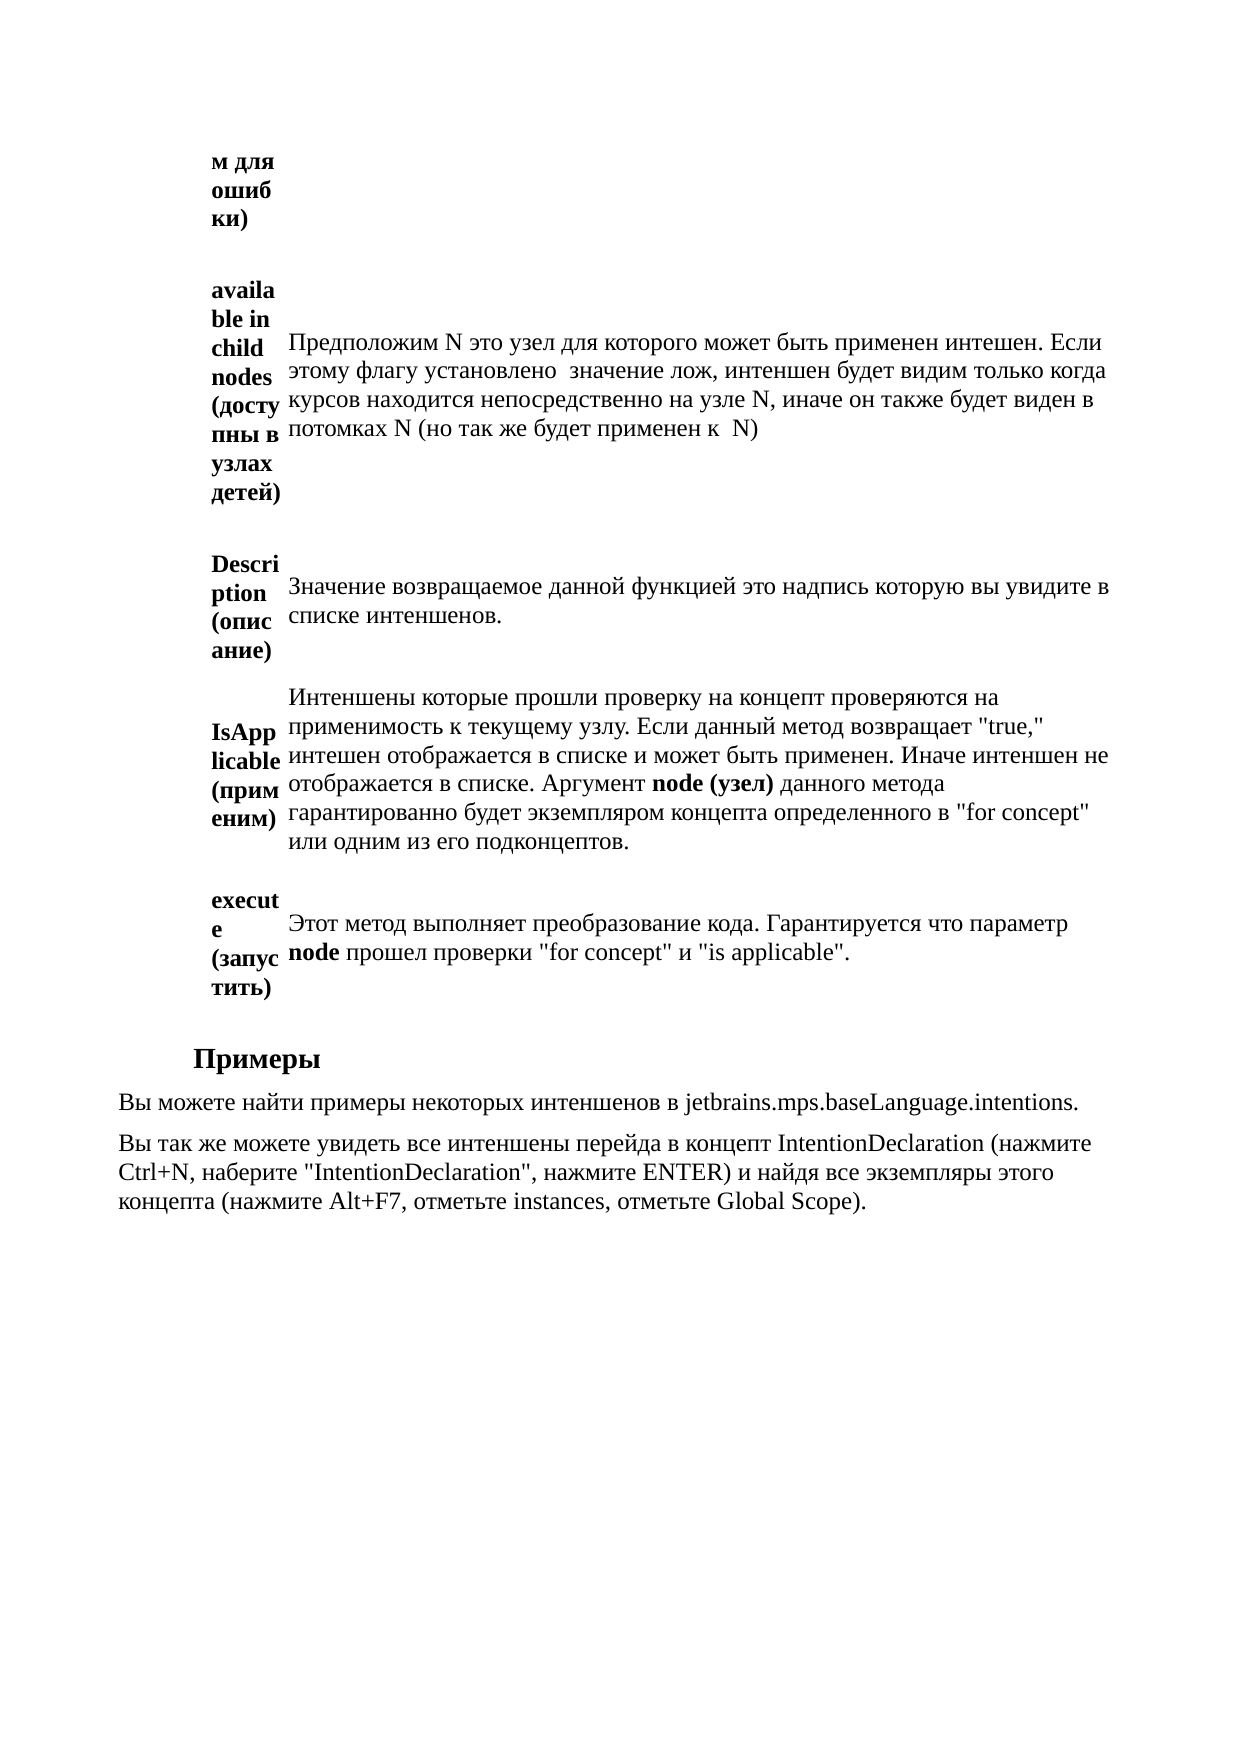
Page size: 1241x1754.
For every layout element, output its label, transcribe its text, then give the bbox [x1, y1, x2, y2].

table_cell IsApplicable (применим) [118, 679, 285, 858]
table_cell Интеншены которые прошли проверку на концепт проверяются на применимость к текущему узлу. Если данный метод возвращает "true," интешен отображается в списке и может быть применен. Иначе интеншен не отображается в списке. Аргумент node (узел) данного метода гарантированно будет экземпляром концепта определенного в "for concept" или одним из его подконцептов. [285, 679, 1122, 858]
table_cell м для ошибки) [118, 118, 285, 248]
table_cell Description (описание) [118, 521, 285, 679]
table_cell Этот метод выполняет преобразование кода. Гарантируется что параметр node прошел проверки "for concept" и "is applicable". [285, 858, 1122, 1016]
table_cell available in child nodes (доступны в узлах детей) [118, 248, 285, 521]
subtitle Примеры [118, 1041, 1122, 1074]
text Вы так же можете увидеть все интеншены перейда в концепт IntentionDeclaration (нажмите Ctrl+N, наберите "IntentionDeclaration", нажмите ENTER) и найдя все экземпляры этого концепта (нажмите Alt+F7, отметьте instances, отметьте Global Scope). [118, 1128, 1122, 1214]
table_cell execute (запустить) [118, 858, 285, 1016]
table_cell Предположим N это узел для которого может быть применен интешен. Если этому флагу установлено значение лож, интеншен будет видим только когда курсов находится непосредственно на узле N, иначе он также будет виден в потомках N (но так же будет применен к N) [285, 248, 1122, 521]
table_cell Значение возвращаемое данной функцией это надпись которую вы увидите в списке интеншенов. [285, 521, 1122, 679]
table_cell [285, 118, 1122, 248]
text Вы можете найти примеры некоторых интеншенов в jetbrains.mps.baseLanguage.intentions. [118, 1087, 1122, 1116]
